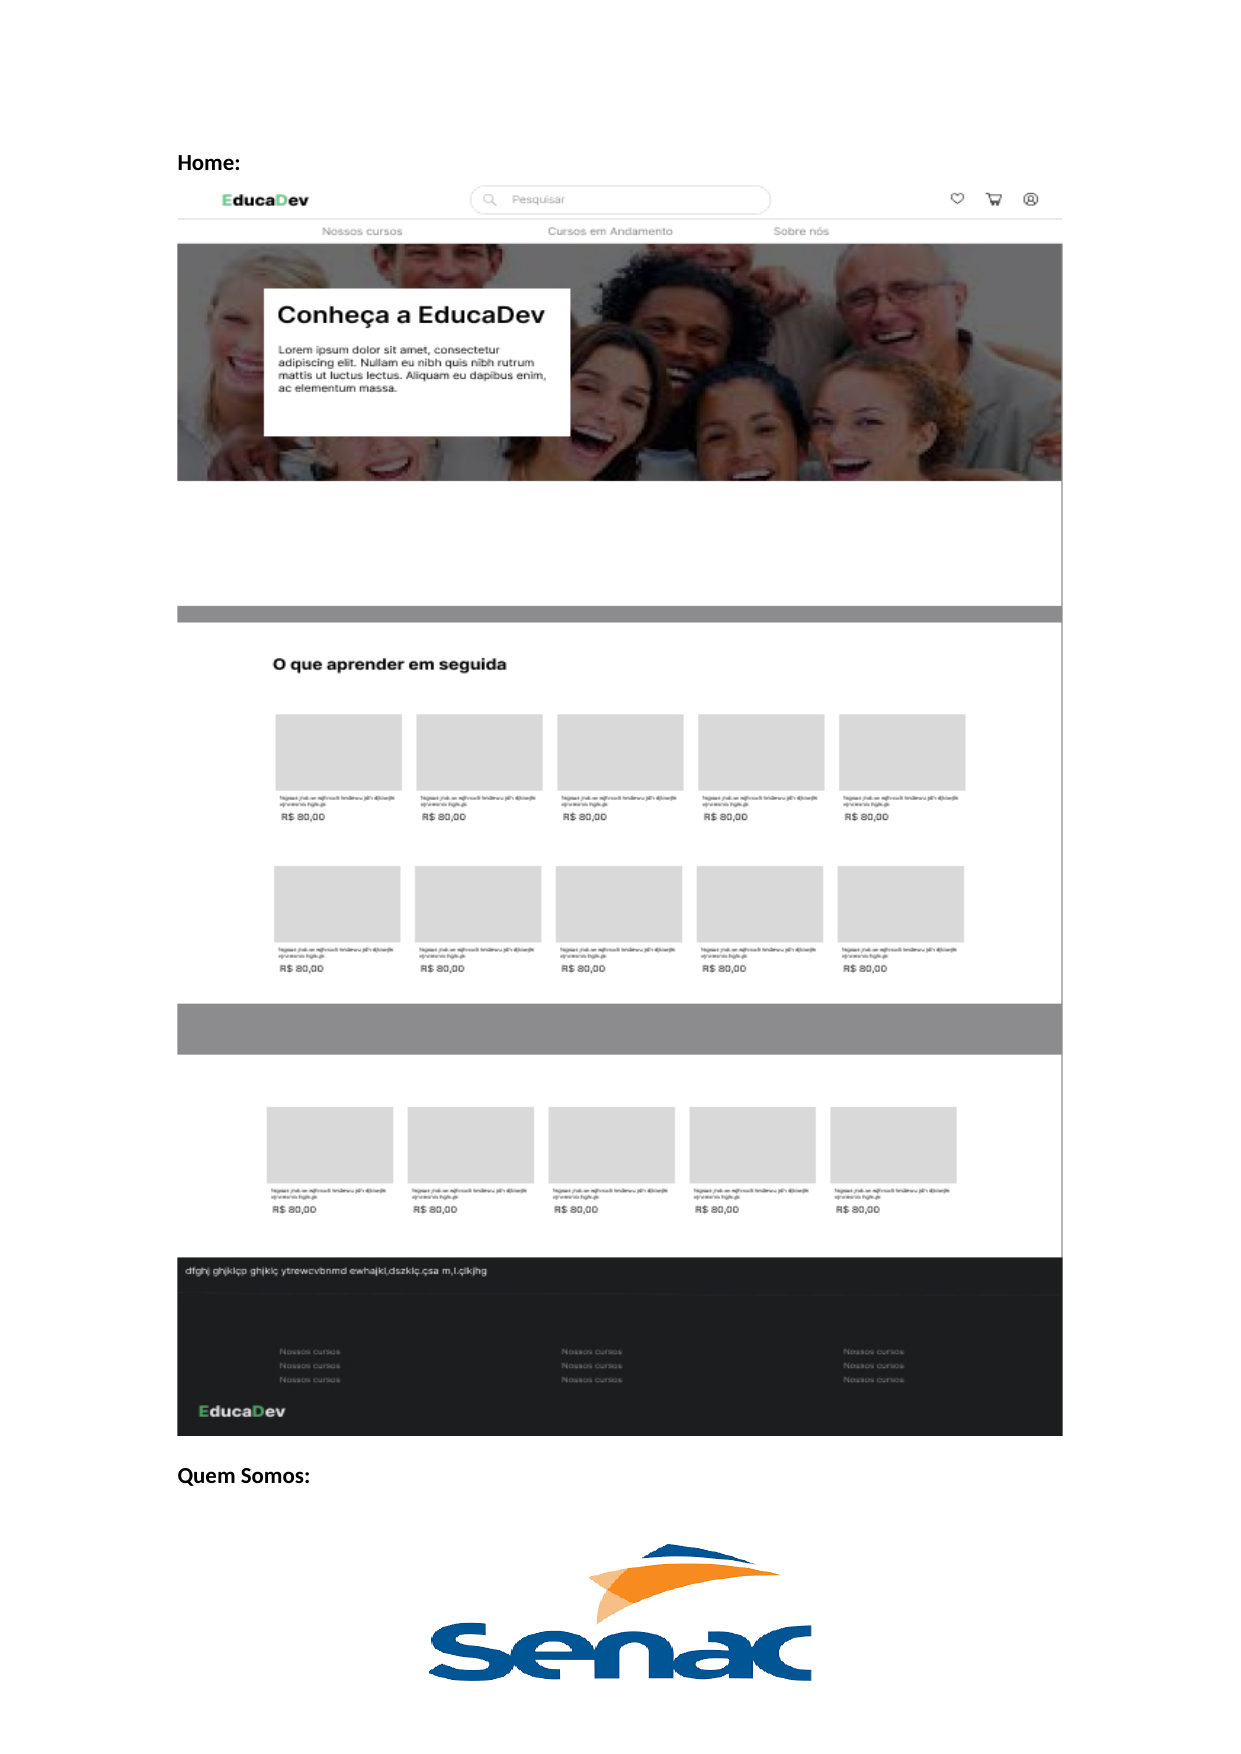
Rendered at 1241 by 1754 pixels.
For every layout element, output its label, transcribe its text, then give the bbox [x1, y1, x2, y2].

text Quem Somos: [177, 1461, 1063, 1489]
picture [177, 179, 1063, 1436]
picture [428, 1544, 812, 1681]
text Home: [177, 148, 1063, 179]
